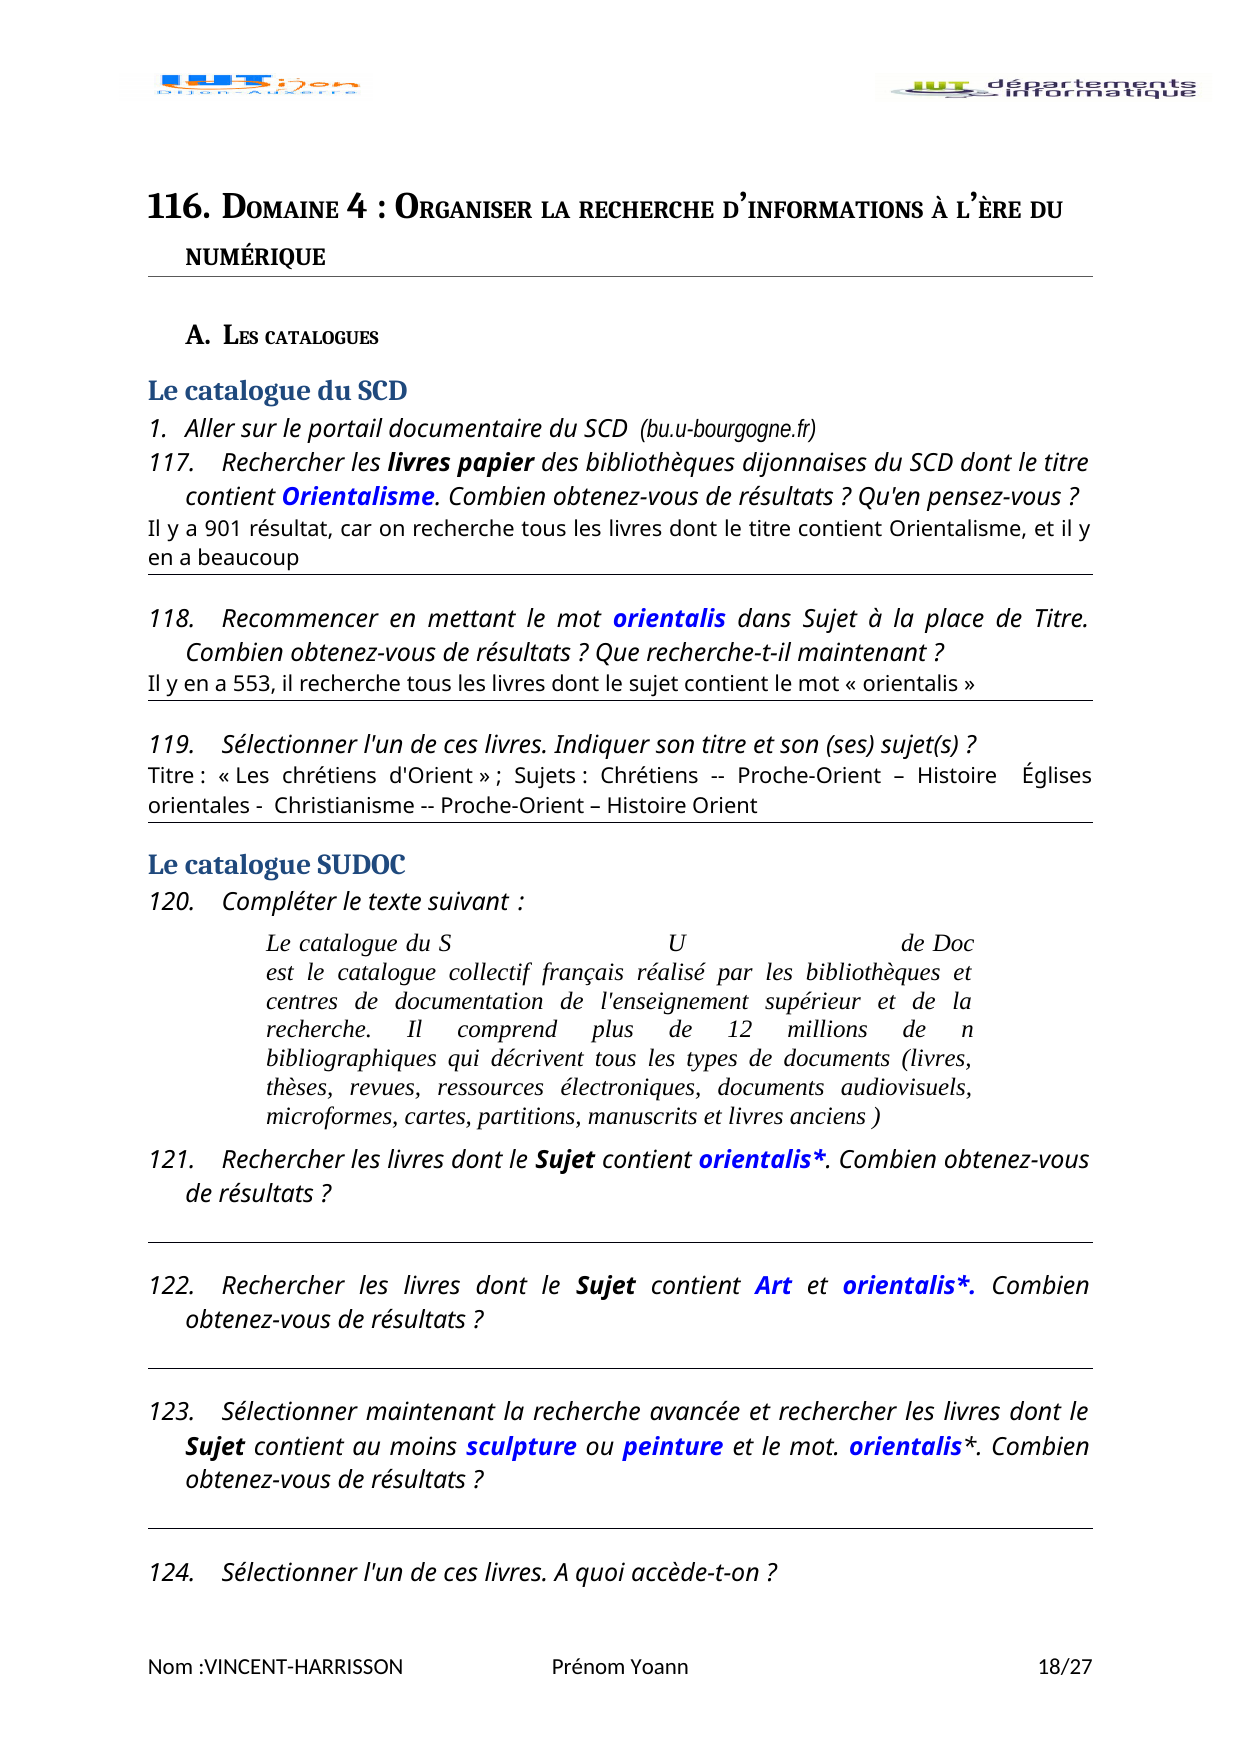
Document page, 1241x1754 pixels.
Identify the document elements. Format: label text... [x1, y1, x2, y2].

subtitle Recommencer en mettant le mot orientalis dans Sujet à la place de Titre. Combien obtenez-vous de résultats ? Que recherche-t-il maintenant ? [148, 600, 1093, 668]
subtitle Sélectionner l'un de ces livres. A quoi accède-t-on ? [148, 1554, 1093, 1588]
subtitle Rechercher les livres dont le Sujet contient Art et orientalis*. Combien obtenez-vous de résultats ? [148, 1268, 1093, 1336]
subtitle Rechercher les livres papier des bibliothèques dijonnaises du SCD dont le titre contient Orientalisme. Combien obtenez-vous de résultats ? Qu'en pensez-vous ? [148, 444, 1093, 512]
subtitle Compléter le texte suivant : [148, 884, 1093, 918]
text Il y a 901 résultat, car on recherche tous les livres dont le titre contient Orientalisme, et il y en a beaucoup [148, 512, 1093, 574]
text Le catalogue du S U de Doc est le catalogue collectif français réalisé par les bibliothèques et centres de documentation de l'enseignement supérieur et de la recherche. Il comprend plus de 12 millions de n bibliographiques qui décrivent tous les types de documents (livres, thèses, revues, ressources électroniques, documents audiovisuels, microformes, cartes, partitions, manuscrits et livres anciens ) [266, 928, 974, 1129]
subtitle Rechercher les livres dont le Sujet contient orientalis*. Combien obtenez-vous de résultats ? [148, 1142, 1093, 1210]
subtitle Aller sur le portail documentaire du SCD (bu.u-bourgogne.fr) [148, 410, 1093, 444]
subtitle Le catalogue du SCD [148, 374, 1093, 408]
subtitle Domaine 4 : Organiser la recherche d’informations à l’ère du numérique [148, 185, 1093, 276]
picture [118, 73, 374, 102]
subtitle Les catalogues [185, 318, 1093, 351]
text Il y en a 553, il recherche tous les livres dont le sujet contient le mot « orientalis » [148, 668, 1093, 700]
subtitle Sélectionner maintenant la recherche avancée et rechercher les livres dont le Sujet contient au moins sculpture ou peinture et le mot. orientalis*. Combien obtenez-vous de résultats ? [148, 1394, 1093, 1496]
subtitle Le catalogue SUDOC [148, 848, 1093, 882]
subtitle Sélectionner l'un de ces livres. Indiquer son titre et son (ses) sujet(s) ? [148, 726, 1093, 760]
text Titre : « Les chrétiens d'Orient » ; Sujets : Chrétiens -- Proche-Orient – Histoire Églises orientales - Christianisme -- Proche-Orient – Histoire Orient [148, 760, 1093, 822]
picture [875, 73, 1213, 102]
